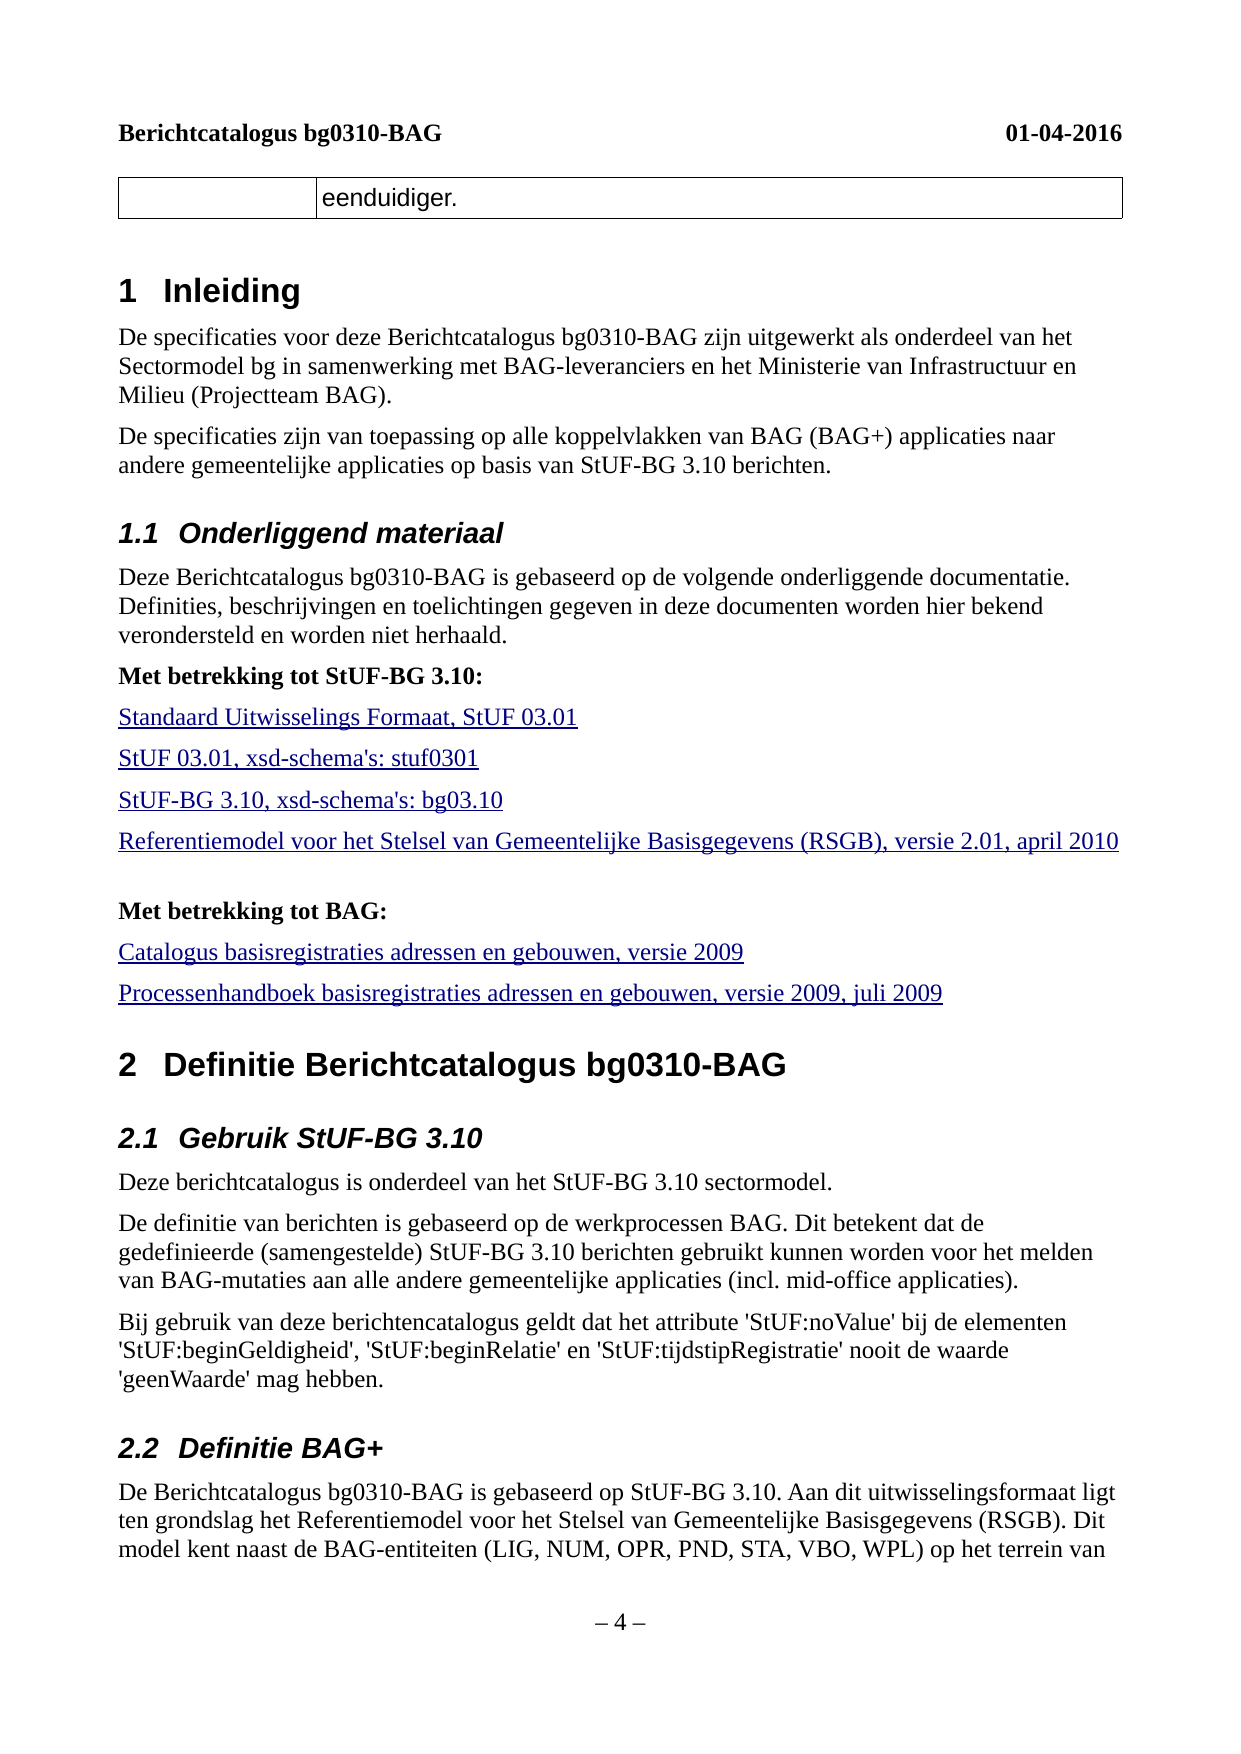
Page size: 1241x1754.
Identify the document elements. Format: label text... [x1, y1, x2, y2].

text Met betrekking tot StUF-BG 3.10: [118, 661, 1122, 690]
subtitle Onderliggend materiaal [118, 516, 1122, 550]
subtitle Definitie Berichtcatalogus bg0310-BAG [118, 1045, 1122, 1083]
text StUF-BG 3.10, xsd-schema's: bg03.10 [118, 785, 1122, 813]
text De specificaties voor deze Berichtcatalogus bg0310-BAG zijn uitgewerkt als onderdeel van het Sectormodel bg in samenwerking met BAG-leveranciers en het Ministerie van Infrastructuur en Milieu (Projectteam BAG). [118, 322, 1122, 409]
table_cell eenduidiger. [317, 178, 1122, 217]
text Processenhandboek basisregistraties adressen en gebouwen, versie 2009, juli 2009 [118, 978, 1122, 1007]
text Referentiemodel voor het Stelsel van Gemeentelijke Basisgegevens (RSGB), versie 2.01, april 2010 [118, 826, 1122, 855]
subtitle Inleiding [118, 271, 1122, 310]
subtitle Gebruik StUF-BG 3.10 [118, 1121, 1122, 1154]
text Met betrekking tot BAG: [118, 867, 1122, 925]
text Catalogus basisregistraties adressen en gebouwen, versie 2009 [118, 937, 1122, 966]
text De Berichtcatalogus bg0310-BAG is gebaseerd op StUF-BG 3.10. Aan dit uitwisselingsformaat ligt ten grondslag het Referentiemodel voor het Stelsel van Gemeentelijke Basisgegevens (RSGB). Dit model kent naast de BAG-entiteiten (LIG, NUM, OPR, PND, STA, VBO, WPL) op het terrein van [118, 1477, 1122, 1563]
text Deze Berichtcatalogus bg0310-BAG is gebaseerd op de volgende onderliggende documentatie. Definities, beschrijvingen en toelichtingen gegeven in deze documenten worden hier bekend verondersteld en worden niet herhaald. [118, 562, 1122, 648]
text Bij gebruik van deze berichtencatalogus geldt dat het attribute 'StUF:noValue' bij de elementen 'StUF:beginGeldigheid', 'StUF:beginRelatie' en 'StUF:tijdstipRegistratie' nooit de waarde 'geenWaarde' mag hebben. [118, 1307, 1122, 1393]
text Standaard Uitwisselings Formaat, StUF 03.01 [118, 702, 1122, 731]
text Deze berichtcatalogus is onderdeel van het StUF-BG 3.10 sectormodel. [118, 1167, 1122, 1196]
subtitle Definitie BAG+ [118, 1431, 1122, 1464]
text StUF 03.01, xsd-schema's: stuf0301 [118, 743, 1122, 772]
text De definitie van berichten is gebaseerd op de werkprocessen BAG. Dit betekent dat de gedefinieerde (samengestelde) StUF-BG 3.10 berichten gebruikt kunnen worden voor het melden van BAG-mutaties aan alle andere gemeentelijke applicaties (incl. mid-office applicaties). [118, 1208, 1122, 1294]
text De specificaties zijn van toepassing op alle koppelvlakken van BAG (BAG+) applicaties naar andere gemeentelijke applicaties op basis van StUF-BG 3.10 berichten. [118, 421, 1122, 479]
table_cell [119, 178, 316, 217]
